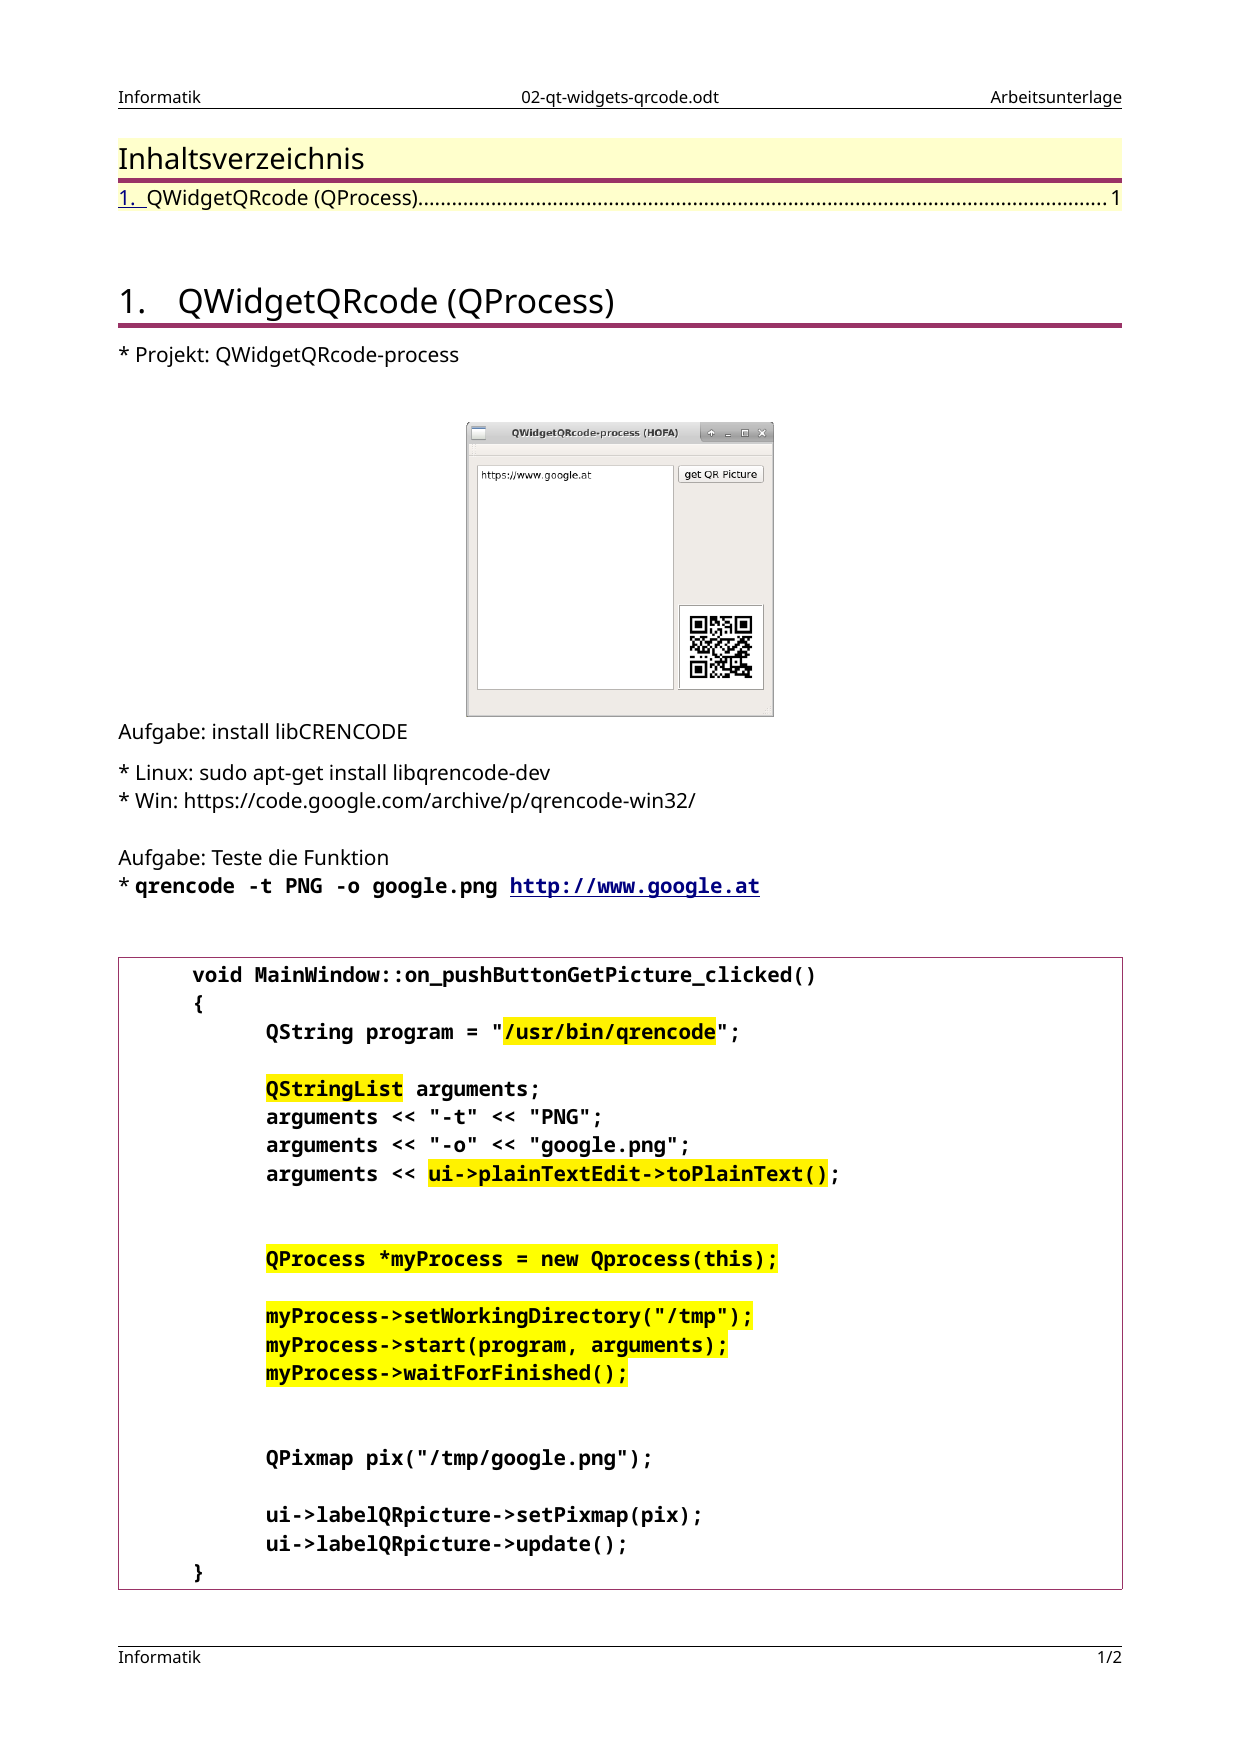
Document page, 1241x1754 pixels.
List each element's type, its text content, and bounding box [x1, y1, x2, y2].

picture [466, 422, 774, 717]
text Aufgabe: install libCRENCODE [118, 422, 1122, 745]
text Aufgabe: Teste die Funktion [118, 843, 1122, 872]
text myProcess->start(program, arguments); [119, 1327, 1122, 1355]
text myProcess->setWorkingDirectory("/tmp"); [119, 1298, 1122, 1327]
text * Linux: sudo apt-get install libqrencode-dev [118, 758, 1122, 786]
text * qrencode -t PNG -o google.png http://www.google.at [118, 872, 1122, 900]
text * Projekt: QWidgetQRcode-process [118, 341, 1122, 369]
text arguments << ui->plainTextEdit->toPlainText(); [119, 1156, 1122, 1184]
text { [119, 985, 1122, 1014]
text ui->labelQRpicture->setPixmap(pix); [119, 1497, 1122, 1526]
text void MainWindow::on_pushButtonGetPicture_clicked() [119, 958, 1122, 985]
text QProcess *myProcess = new Qprocess(this); [119, 1241, 1122, 1298]
text } [119, 1554, 1122, 1589]
text 1. QWidgetQRcode (QProcess) 1 [118, 183, 1122, 211]
text QString program = "/usr/bin/qrencode"; [119, 1014, 1122, 1071]
text QPixmap pix("/tmp/google.png"); [119, 1440, 1122, 1497]
text arguments << "-t" << "PNG"; [119, 1099, 1122, 1128]
text ui->labelQRpicture->update(); [119, 1526, 1122, 1554]
text myProcess->waitForFinished(); [119, 1355, 1122, 1383]
text * Win: https://code.google.com/archive/p/qrencode-win32/ [118, 786, 1122, 815]
text QStringList arguments; [119, 1071, 1122, 1099]
text arguments << "-o" << "google.png"; [119, 1128, 1122, 1156]
subtitle QWidgetQRcode (QProcess) [118, 277, 1122, 323]
subtitle Inhaltsverzeichnis [118, 138, 1122, 178]
